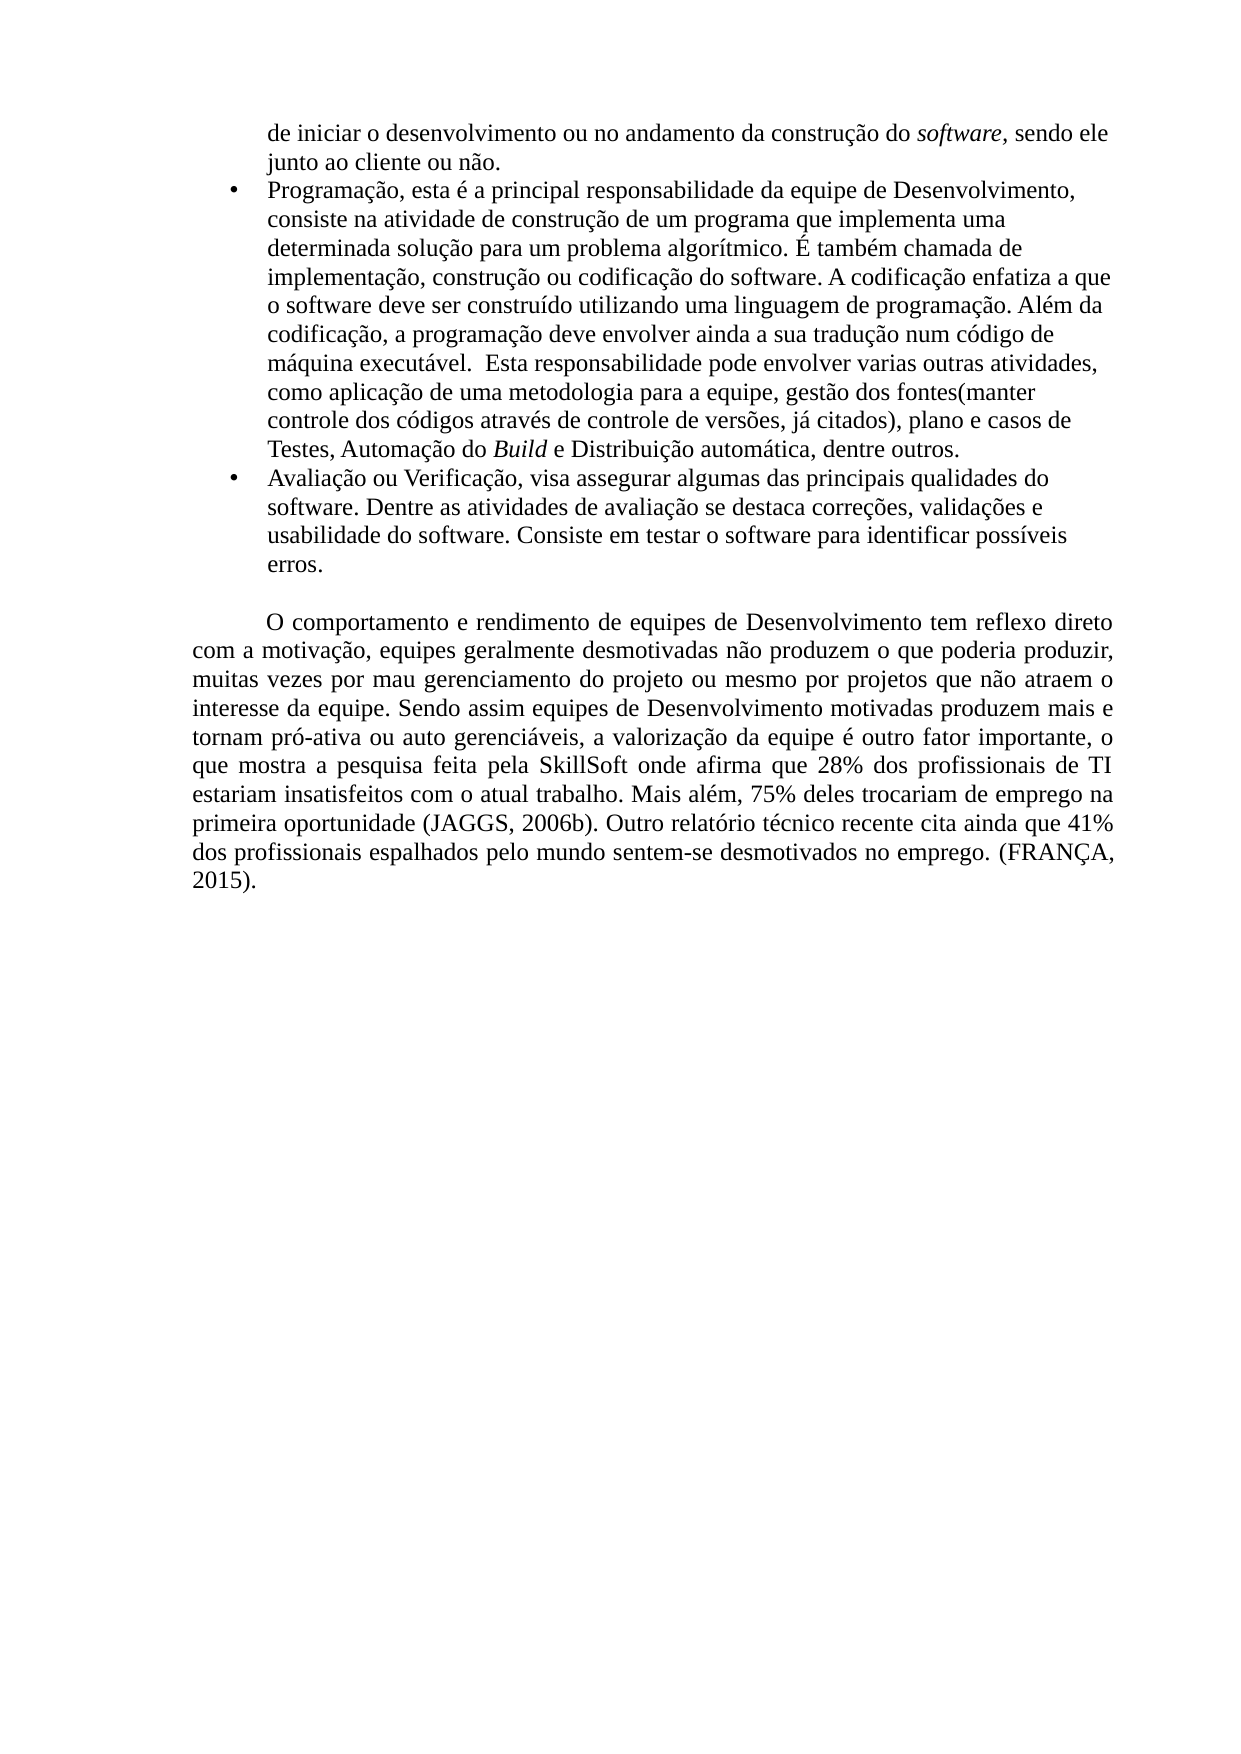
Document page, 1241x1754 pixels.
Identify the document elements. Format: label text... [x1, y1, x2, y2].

list Avaliação ou Verificação, visa assegurar algumas das principais qualidades do software. Dentre as atividades de avaliação se destaca correções, validações e usabilidade do software. Consiste em testar o software para identificar possíveis erros. [229, 463, 1122, 578]
list de iniciar o desenvolvimento ou no andamento da construção do software, sendo ele junto ao cliente ou não. [229, 118, 1122, 176]
list Programação, esta é a principal responsabilidade da equipe de Desenvolvimento, consiste na atividade de construção de um programa que implementa uma determinada solução para um problema algorítmico. É também chamada de implementação, construção ou codificação do software. A codificação enfatiza a que o software deve ser construído utilizando uma linguagem de programação. Além da codificação, a programação deve envolver ainda a sua tradução num código de máquina executável. Esta responsabilidade pode envolver varias outras atividades, como aplicação de uma metodologia para a equipe, gestão dos fontes(manter controle dos códigos através de controle de versões, já citados), plano e casos de Testes, Automação do Build e Distribuição automática, dentre outros. [229, 176, 1122, 463]
text O comportamento e rendimento de equipes de Desenvolvimento tem reflexo direto com a motivação, equipes geralmente desmotivadas não produzem o que poderia produzir, muitas vezes por mau gerenciamento do projeto ou mesmo por projetos que não atraem o interesse da equipe. Sendo assim equipes de Desenvolvimento motivadas produzem mais e tornam pró-ativa ou auto gerenciáveis, a valorização da equipe é outro fator importante, o que mostra a pesquisa feita pela SkillSoft onde afirma que 28% dos profissionais de TI estariam insatisfeitos com o atual trabalho. Mais além, 75% deles trocariam de emprego na primeira oportunidade (JAGGS, 2006b). Outro relatório técnico recente cita ainda que 41% dos profissionais espalhados pelo mundo sentem-se desmotivados no emprego. (FRANÇA, 2015). [118, 607, 1122, 894]
